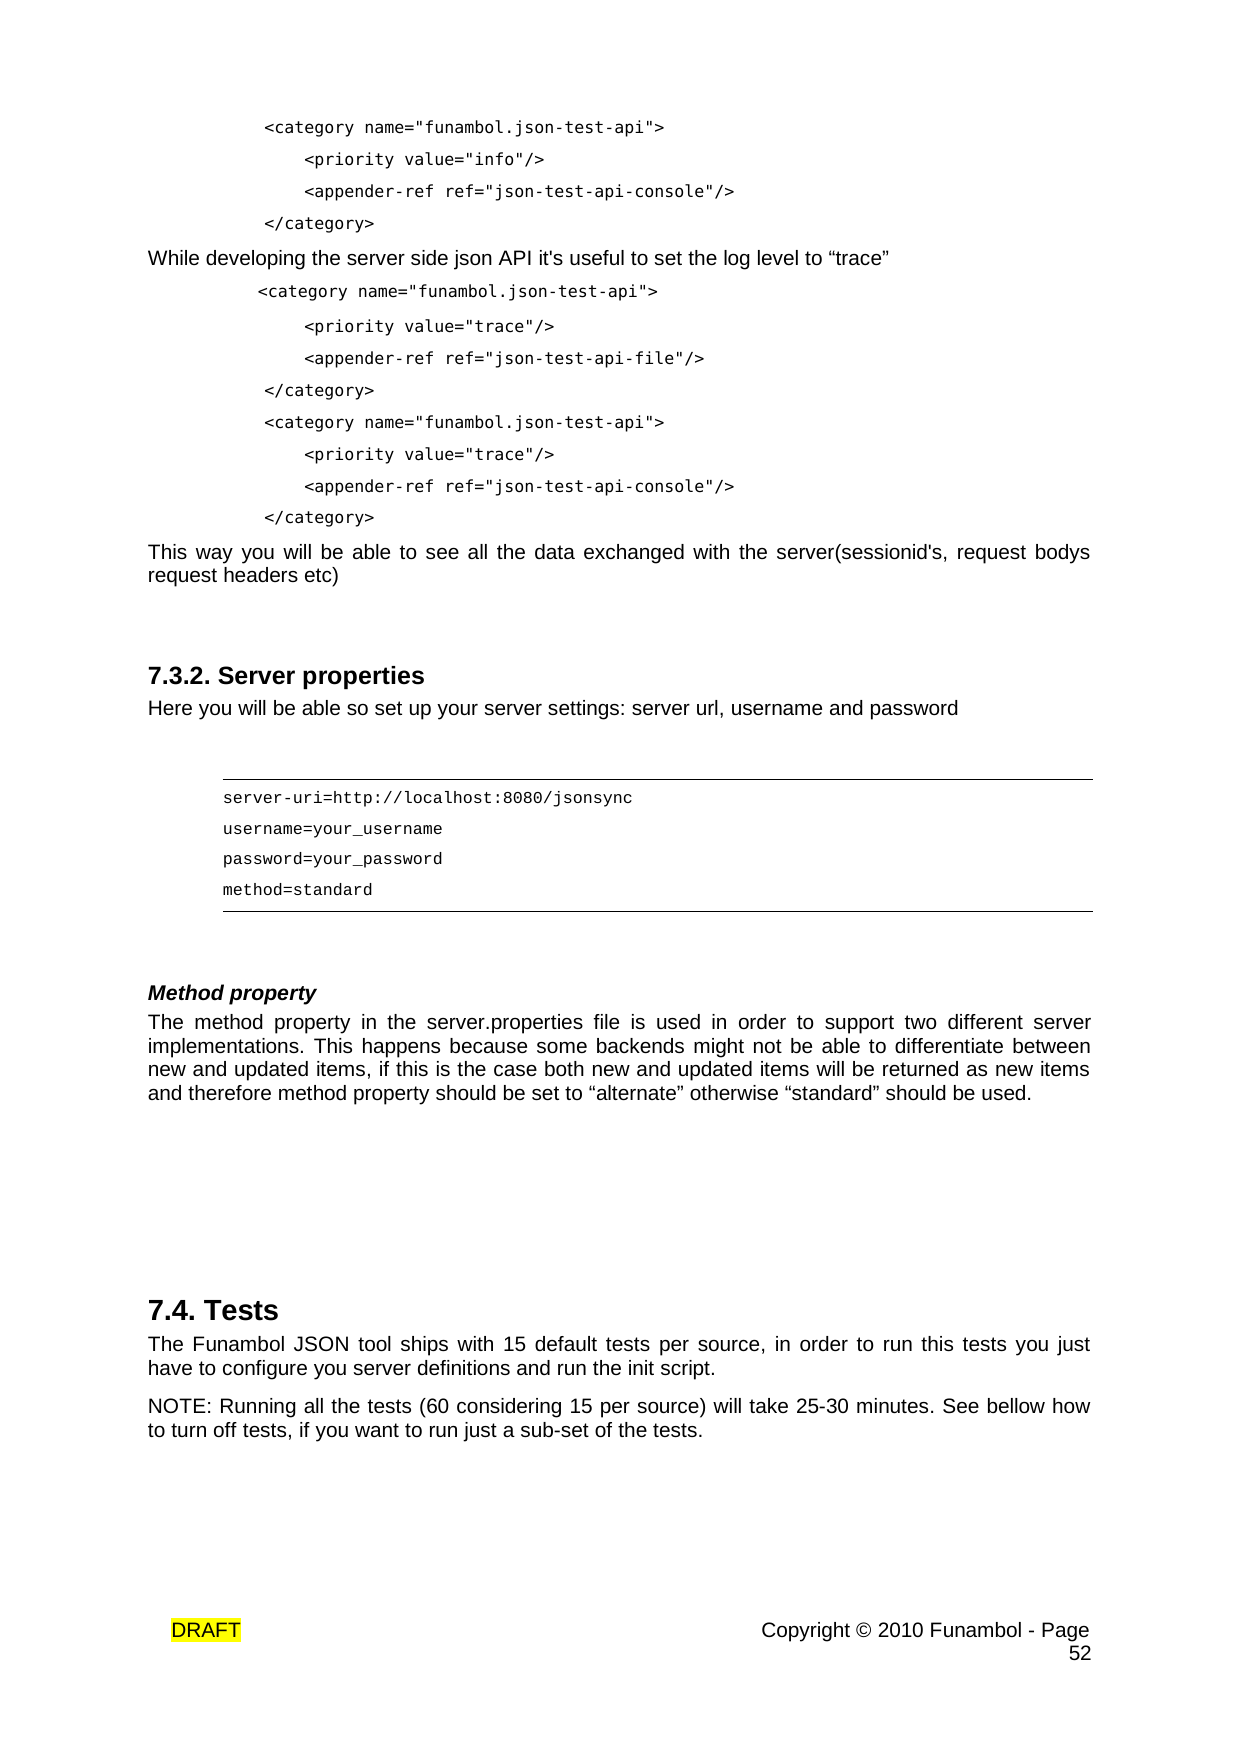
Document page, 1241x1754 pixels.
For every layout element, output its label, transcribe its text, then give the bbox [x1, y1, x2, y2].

text <appender-ref ref="json-test-api-file"/> [224, 348, 1093, 368]
text method=standard [223, 871, 1093, 911]
text The method property in the server.properties file is used in order to support two different server implementations. This happens because some backends might not be able to differentiate between new and updated items, if this is the case both new and updated items will be returned as new items and therefore method property should be set to “alternate” otherwise “standard” should be used. [148, 1011, 1093, 1105]
text <category name="funambol.json-test-api"> [224, 412, 1093, 432]
text server-uri=http://localhost:8080/jsonsync [223, 780, 1093, 808]
text </category> [224, 508, 1093, 528]
text <category name="funambol.json-test-api"> [148, 282, 1093, 302]
text NOTE: Running all the tests (60 considering 15 per source) will take 25-30 minutes. See bellow how to turn off tests, if you want to run just a sub-set of the tests. [148, 1395, 1093, 1442]
text <appender-ref ref="json-test-api-console"/> [224, 476, 1093, 496]
text Here you will be able so set up your server settings: server url, username and password [148, 696, 1093, 720]
text </category> [224, 381, 1093, 400]
text password=your_password [223, 841, 1093, 870]
text The Funambol JSON tool ships with 15 default tests per source, in order to run this tests you just have to configure you server definitions and run the init script. [148, 1333, 1093, 1380]
subtitle Method property [148, 980, 1093, 1004]
text <priority value="trace"/> [224, 444, 1093, 464]
text </category> [224, 214, 1093, 233]
text <priority value="info"/> [224, 150, 1093, 169]
subtitle Server properties [148, 662, 1093, 690]
text <priority value="trace"/> [224, 317, 1093, 336]
text <appender-ref ref="json-test-api-console"/> [224, 182, 1093, 202]
subtitle Tests [148, 1294, 1093, 1326]
text <category name="funambol.json-test-api"> [224, 118, 1093, 138]
text username=your_username [223, 810, 1093, 839]
text While developing the server side json API it's useful to set the log level to “trace” [148, 246, 1093, 269]
text This way you will be able to see all the data exchanged with the server(sessionid's, request bodys request headers etc) [148, 540, 1093, 587]
